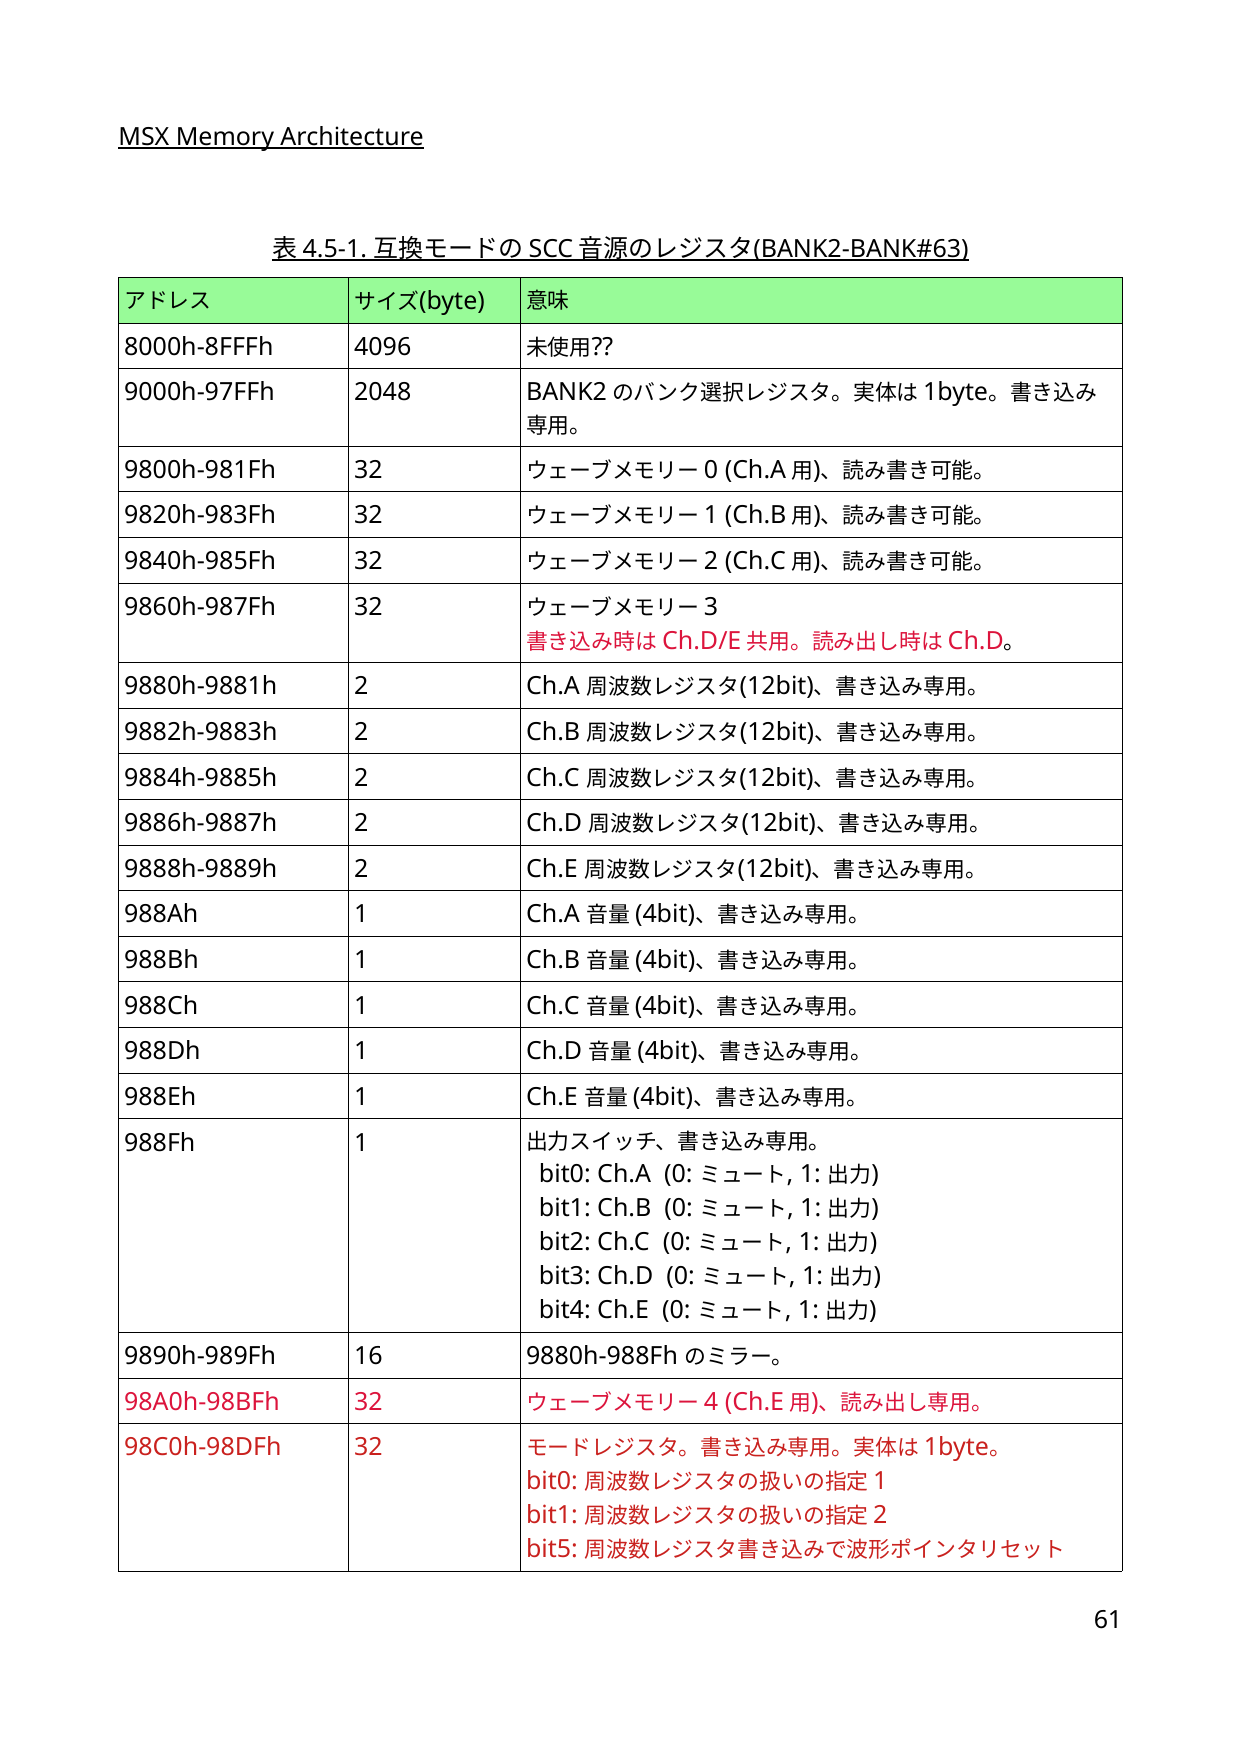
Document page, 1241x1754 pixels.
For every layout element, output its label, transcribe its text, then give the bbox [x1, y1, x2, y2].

table_cell 32 [349, 447, 520, 491]
table_cell 16 [349, 1333, 520, 1377]
text 表 4.5-1. 互換モードのSCC音源のレジスタ(BANK2-BANK#63) [118, 228, 1122, 264]
table_cell 4096 [349, 324, 520, 368]
table_cell ウェーブメモリー2 (Ch.C用)、読み書き可能。 [521, 538, 1122, 582]
table_cell Ch.C 周波数レジスタ(12bit)、書き込み専用。 [521, 754, 1122, 799]
table_cell 988Bh [119, 937, 348, 981]
table_cell 9860h-987Fh [119, 584, 348, 662]
table_cell Ch.E 周波数レジスタ(12bit)、書き込み専用。 [521, 846, 1122, 890]
table_cell Ch.A 周波数レジスタ(12bit)、書き込み専用。 [521, 663, 1122, 708]
table_cell 9840h-985Fh [119, 538, 348, 582]
table_cell Ch.C 音量 (4bit)、書き込み専用。 [521, 982, 1122, 1027]
table_cell Ch.A 音量 (4bit)、書き込み専用。 [521, 891, 1122, 936]
table_cell 1 [349, 937, 520, 981]
table_cell Ch.D 周波数レジスタ(12bit)、書き込み専用。 [521, 800, 1122, 844]
table_cell Ch.D 音量 (4bit)、書き込み専用。 [521, 1028, 1122, 1073]
table_cell 出力スイッチ、書き込み専用。 bit0: Ch.A (0: ミュート, 1: 出力) bit1: Ch.B (0: ミュート, 1: 出力) bit2: Ch.C (0: ミュート, 1: 出力) bit3: Ch.D (0: ミュート, 1: 出力) bit4: Ch.E (0: ミュート, 1: 出力) [521, 1119, 1122, 1332]
table_cell 32 [349, 1424, 520, 1571]
table_cell 9880h-9881h [119, 663, 348, 708]
table_cell 9888h-9889h [119, 846, 348, 890]
table_cell 9886h-9887h [119, 800, 348, 844]
table_cell ウェーブメモリー4 (Ch.E用)、読み出し専用。 [521, 1379, 1122, 1423]
table_cell Ch.B 周波数レジスタ(12bit)、書き込み専用。 [521, 709, 1122, 753]
table_header サイズ(byte) [349, 278, 520, 323]
table_cell 2 [349, 754, 520, 799]
table_cell ウェーブメモリー1 (Ch.B用)、読み書き可能。 [521, 492, 1122, 537]
table_cell 1 [349, 891, 520, 936]
table_cell 98A0h-98BFh [119, 1379, 348, 1423]
table_cell BANK2のバンク選択レジスタ。実体は1byte。書き込み専用。 [521, 369, 1122, 446]
table_cell 9884h-9885h [119, 754, 348, 799]
table_header 意味 [521, 278, 1122, 323]
table_cell 9880h-988Fh のミラー。 [521, 1333, 1122, 1377]
table_cell 2 [349, 846, 520, 890]
table_cell 1 [349, 1119, 520, 1332]
table_cell 9800h-981Fh [119, 447, 348, 491]
table_cell 8000h-8FFFh [119, 324, 348, 368]
table_cell 9000h-97FFh [119, 369, 348, 446]
table_cell 32 [349, 1379, 520, 1423]
table_cell 9820h-983Fh [119, 492, 348, 537]
table_cell 98C0h-98DFh [119, 1424, 348, 1571]
table_cell 988Ah [119, 891, 348, 936]
table_header アドレス [119, 278, 348, 323]
table_cell モードレジスタ。書き込み専用。実体は 1byte。 bit0: 周波数レジスタの扱いの指定1 bit1: 周波数レジスタの扱いの指定2 bit5: 周波数レジスタ書き込みで波形ポインタリセット [521, 1424, 1122, 1571]
table_cell 2 [349, 800, 520, 844]
table_cell 988Eh [119, 1074, 348, 1118]
table_cell 988Ch [119, 982, 348, 1027]
table_cell 1 [349, 1074, 520, 1118]
table_cell 988Fh [119, 1119, 348, 1332]
table_cell 9890h-989Fh [119, 1333, 348, 1377]
table_cell 1 [349, 1028, 520, 1073]
table_cell 2 [349, 663, 520, 708]
table_cell 2 [349, 709, 520, 753]
table_cell ウェーブメモリー0 (Ch.A用)、読み書き可能。 [521, 447, 1122, 491]
table_cell Ch.E 音量 (4bit)、書き込み専用。 [521, 1074, 1122, 1118]
table_cell 2048 [349, 369, 520, 446]
table_cell 988Dh [119, 1028, 348, 1073]
table_cell 32 [349, 538, 520, 582]
table_cell 未使用?? [521, 324, 1122, 368]
table_cell 32 [349, 584, 520, 662]
table_cell 32 [349, 492, 520, 537]
table_cell Ch.B 音量 (4bit)、書き込み専用。 [521, 937, 1122, 981]
table_cell 1 [349, 982, 520, 1027]
table_cell 9882h-9883h [119, 709, 348, 753]
table_cell ウェーブメモリー3 書き込み時は Ch.D/E共用。読み出し時はCh.D。 [521, 584, 1122, 662]
